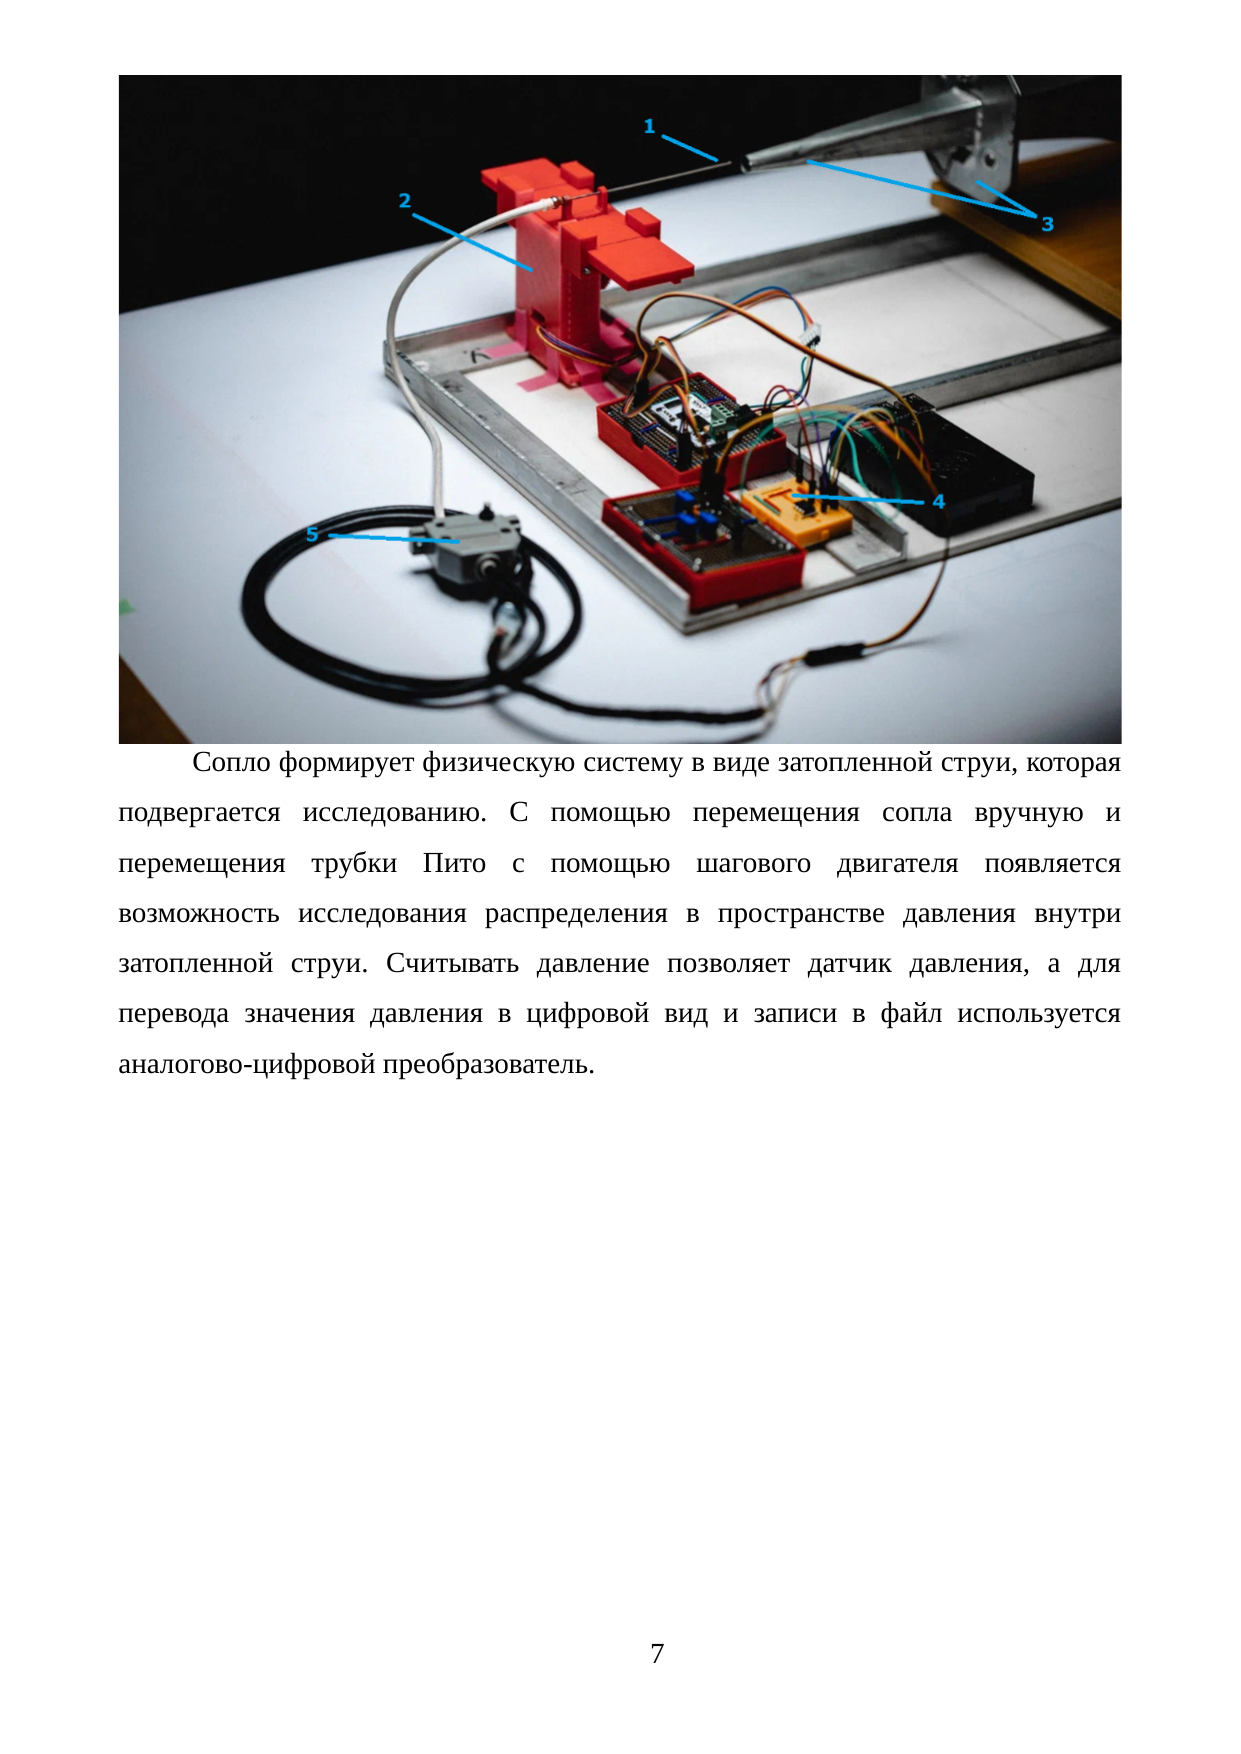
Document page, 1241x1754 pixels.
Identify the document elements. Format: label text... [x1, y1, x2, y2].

text Сопло формирует физическую систему в виде затопленной струи, которая подвергается исследованию. С помощью перемещения сопла вручную и перемещения трубки Пито с помощью шагового двигателя появляется возможность исследования распределения в пространстве давления внутри затопленной струи. Считывать давление позволяет датчик давления, а для перевода значения давления в цифровой вид и записи в файл используется аналогово-цифровой преобразователь. [118, 744, 1122, 1079]
